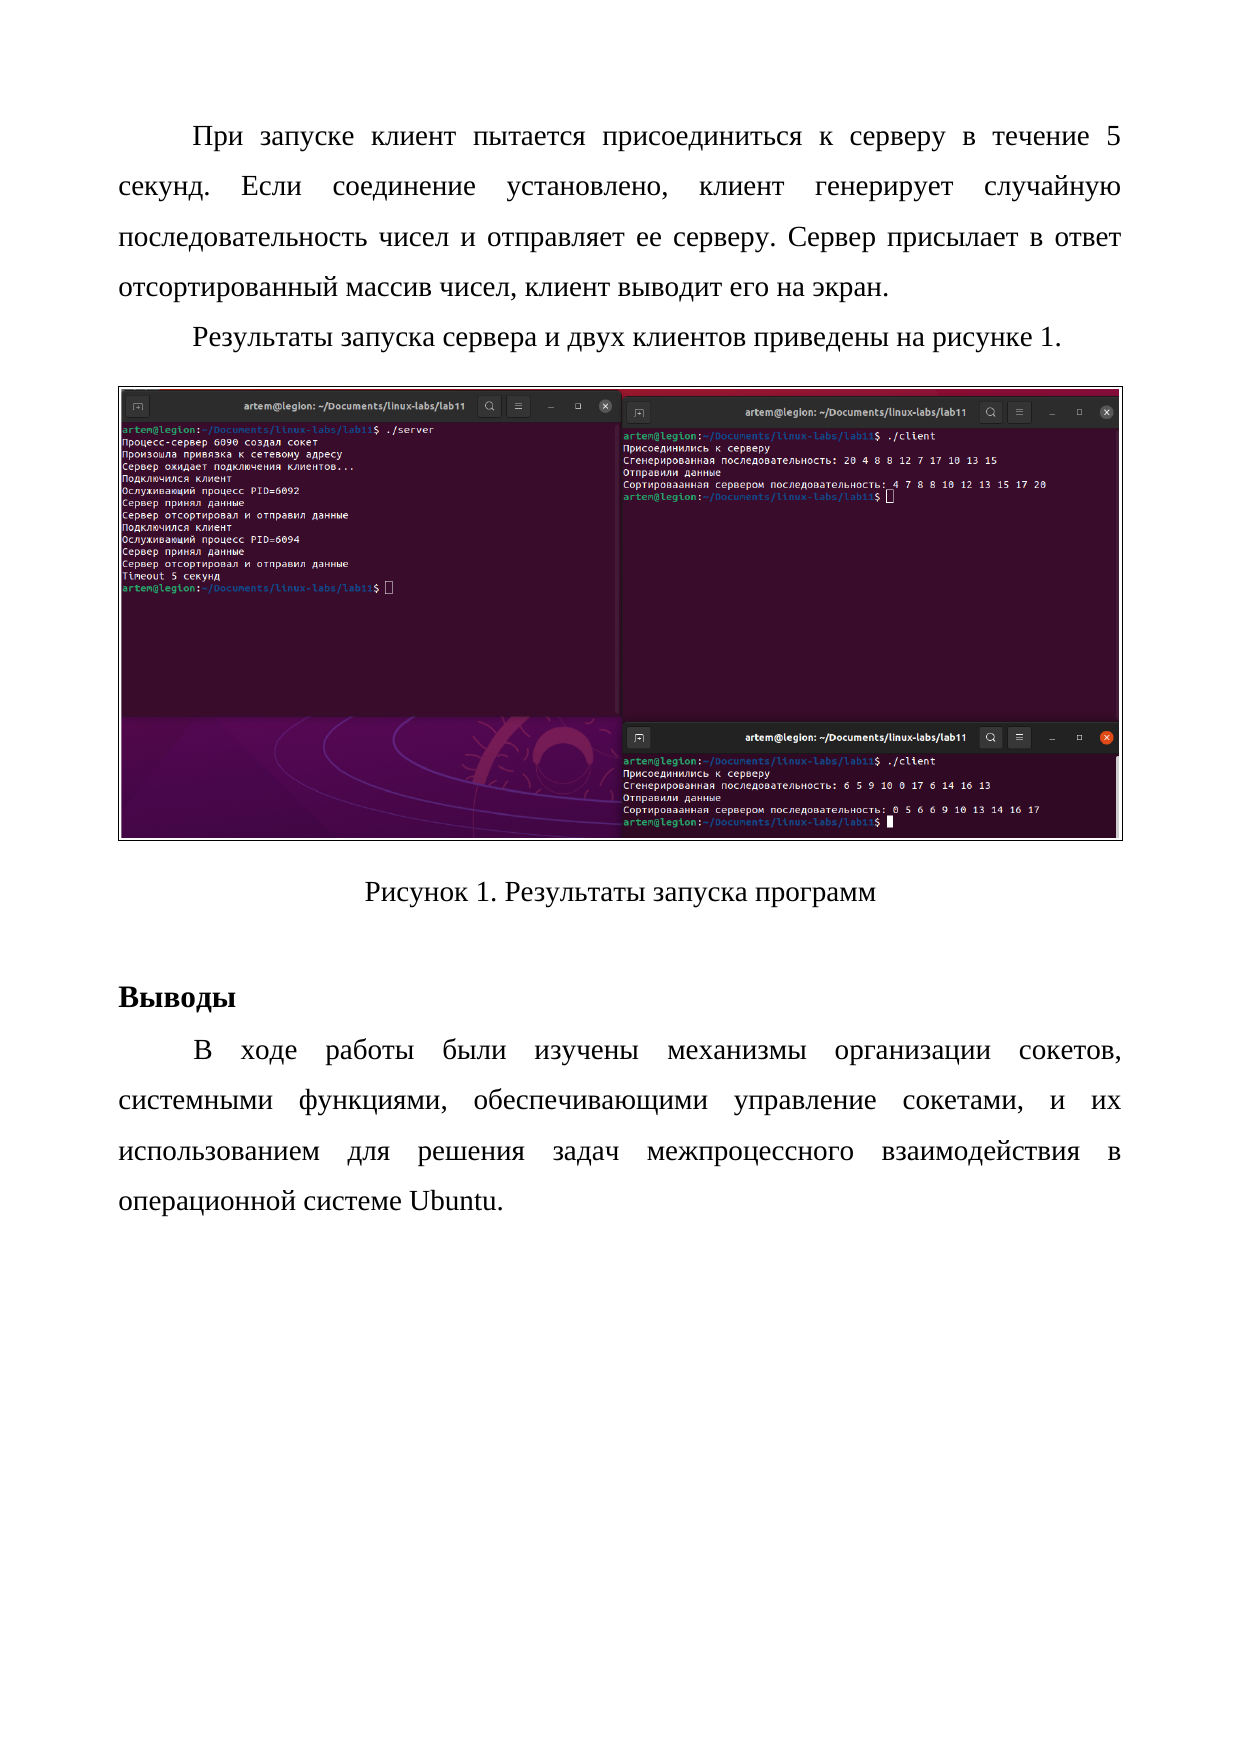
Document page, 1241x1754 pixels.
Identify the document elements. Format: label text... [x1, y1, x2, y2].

picture [121, 389, 1119, 838]
text Результаты запуска сервера и двух клиентов приведены на рисунке 1. [118, 319, 1122, 353]
text При запуске клиент пытается присоединиться к серверу в течение 5 секунд. Если соединение установлено, клиент генерирует случайную последовательность чисел и отправляет ее серверу. Сервер присылает в ответ отсортированный массив чисел, клиент выводит его на экран. [118, 118, 1122, 303]
text [119, 387, 1122, 840]
text Рисунок 1. Результаты запуска программ [118, 841, 1122, 908]
text Выводы [118, 978, 1122, 1014]
text В ходе работы были изучены механизмы организации сокетов, системными функциями, обеспечивающими управление сокетами, и их использованием для решения задач межпроцессного взаимодействия в операционной системе Ubuntu. [118, 1032, 1122, 1217]
text [118, 370, 1122, 386]
